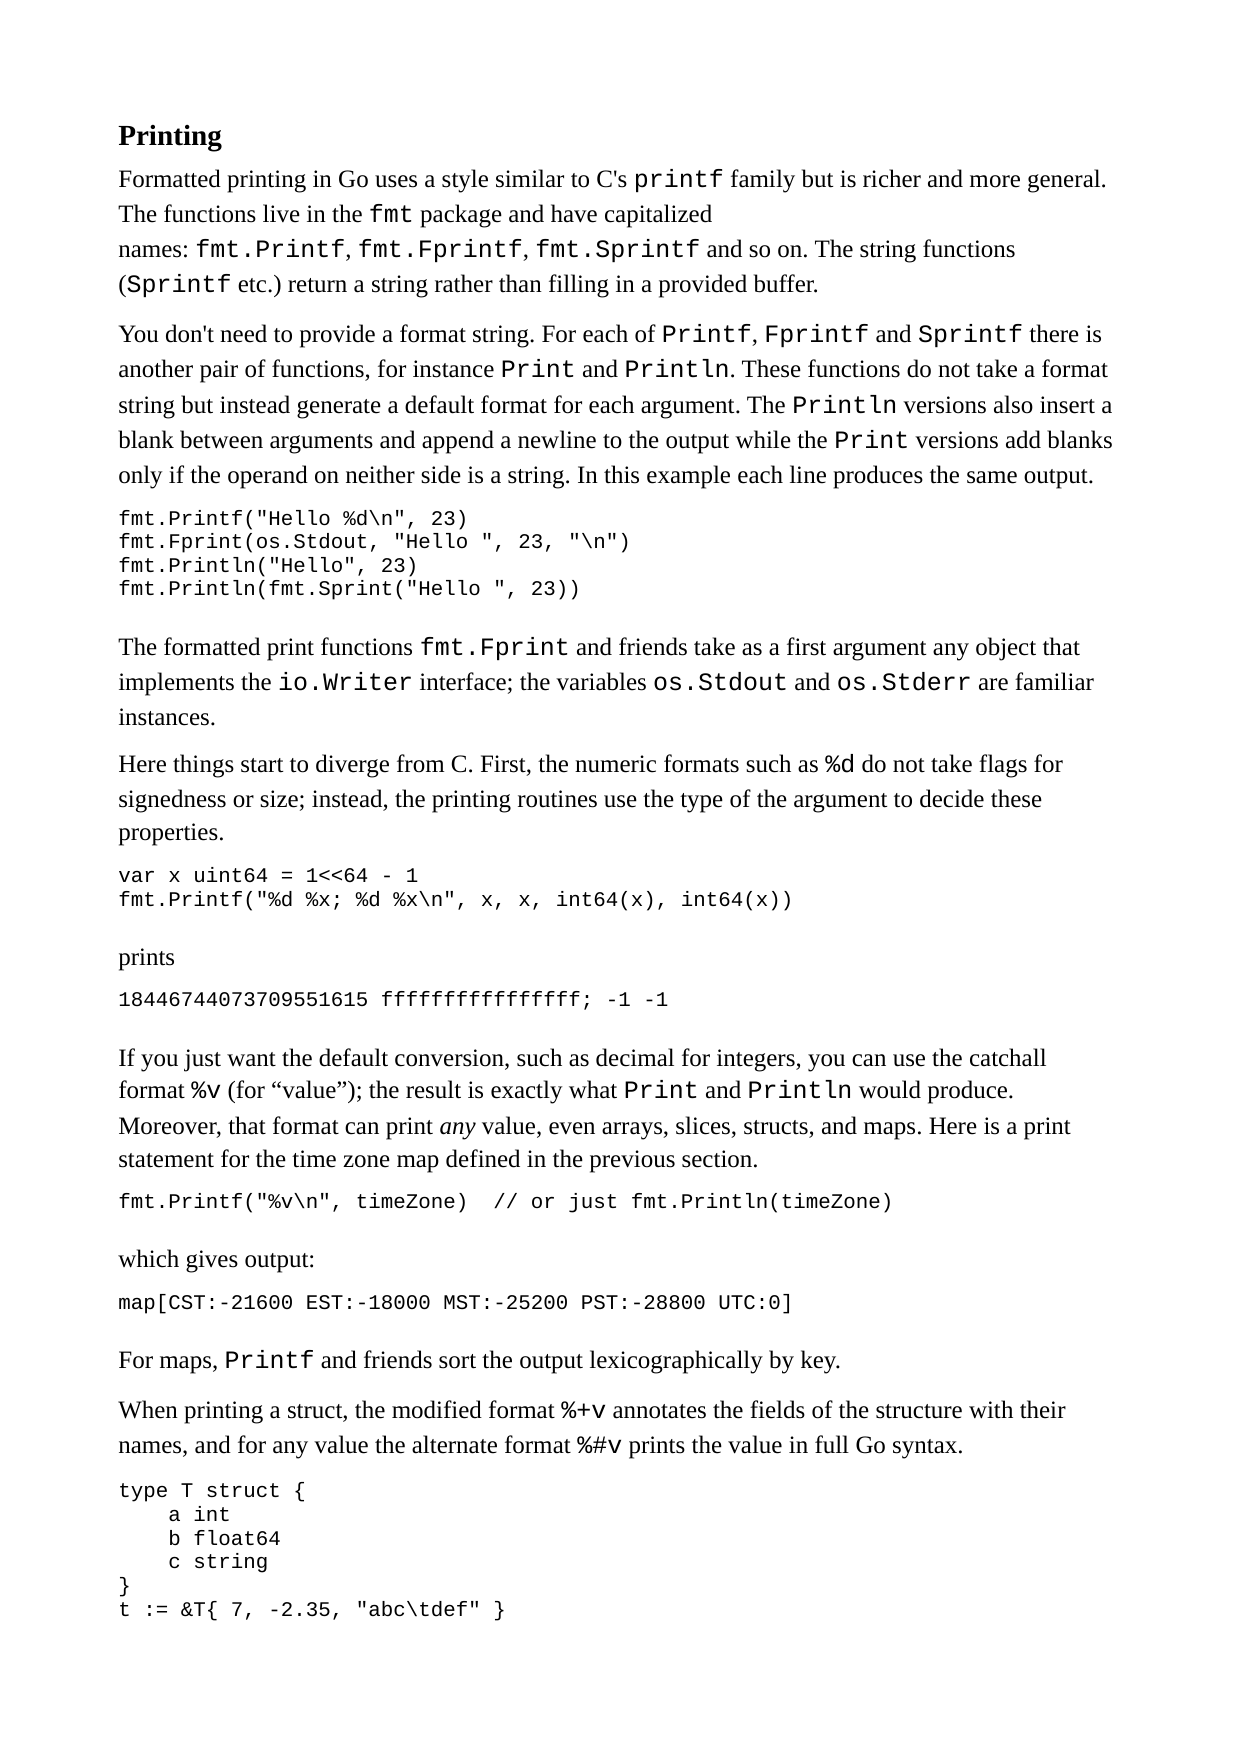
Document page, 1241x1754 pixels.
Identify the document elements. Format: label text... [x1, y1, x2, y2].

text Here things start to diverge from C. First, the numeric formats such as %d do not take flags for signedness or size; instead, the printing routines use the type of the argument to decide these properties. [118, 749, 1122, 846]
text 18446744073709551615 ffffffffffffffff; -1 -1 [118, 989, 1122, 1013]
text fmt.Println(fmt.Sprint("Hello ", 23)) [118, 578, 1122, 602]
text fmt.Printf("Hello %d\n", 23) [118, 507, 1122, 531]
text fmt.Printf("%d %x; %d %x\n", x, x, int64(x), int64(x)) [118, 889, 1122, 912]
text For maps, Printf and friends sort the output lexicographically by key. [118, 1345, 1122, 1376]
text a int [118, 1504, 1122, 1528]
text } [118, 1575, 1122, 1598]
text t := &T{ 7, -2.35, "abc\tdef" } [118, 1598, 1122, 1622]
text type T struct { [118, 1480, 1122, 1504]
text The formatted print functions fmt.Fprint and friends take as a first argument any object that implements the io.Writer interface; the variables os.Stdout and os.Stderr are familiar instances. [118, 632, 1122, 731]
text which gives output: [118, 1244, 1122, 1273]
text b float64 [118, 1528, 1122, 1551]
text Formatted printing in Go uses a style similar to C's printf family but is richer and more general. The functions live in the fmt package and have capitalized names: fmt.Printf, fmt.Fprintf, fmt.Sprintf and so on. The string functions (Sprintf etc.) return a string rather than filling in a provided buffer. [118, 164, 1122, 300]
text c string [118, 1551, 1122, 1575]
text fmt.Printf("%v\n", timeZone) // or just fmt.Println(timeZone) [118, 1191, 1122, 1215]
subtitle Printing [118, 118, 1122, 152]
text fmt.Println("Hello", 23) [118, 555, 1122, 578]
text When printing a struct, the modified format %+v annotates the fields of the structure with their names, and for any value the alternate format %#v prints the value in full Go syntax. [118, 1395, 1122, 1461]
text prints [118, 942, 1122, 971]
text map[CST:-21600 EST:-18000 MST:-25200 PST:-28800 UTC:0] [118, 1292, 1122, 1316]
text If you just want the default conversion, such as decimal for integers, you can use the catchall format %v (for “value”); the result is exactly what Print and Println would produce. Moreover, that format can print any value, even arrays, slices, structs, and maps. Here is a print statement for the time zone map defined in the previous section. [118, 1043, 1122, 1172]
text You don't need to provide a format string. For each of Printf, Fprintf and Sprintf there is another pair of functions, for instance Print and Println. These functions do not take a format string but instead generate a default format for each argument. The Println versions also insert a blank between arguments and append a newline to the output while the Print versions add blanks only if the operand on neither side is a string. In this example each line produces the same output. [118, 319, 1122, 489]
text var x uint64 = 1<<64 - 1 [118, 865, 1122, 889]
text fmt.Fprint(os.Stdout, "Hello ", 23, "\n") [118, 531, 1122, 555]
